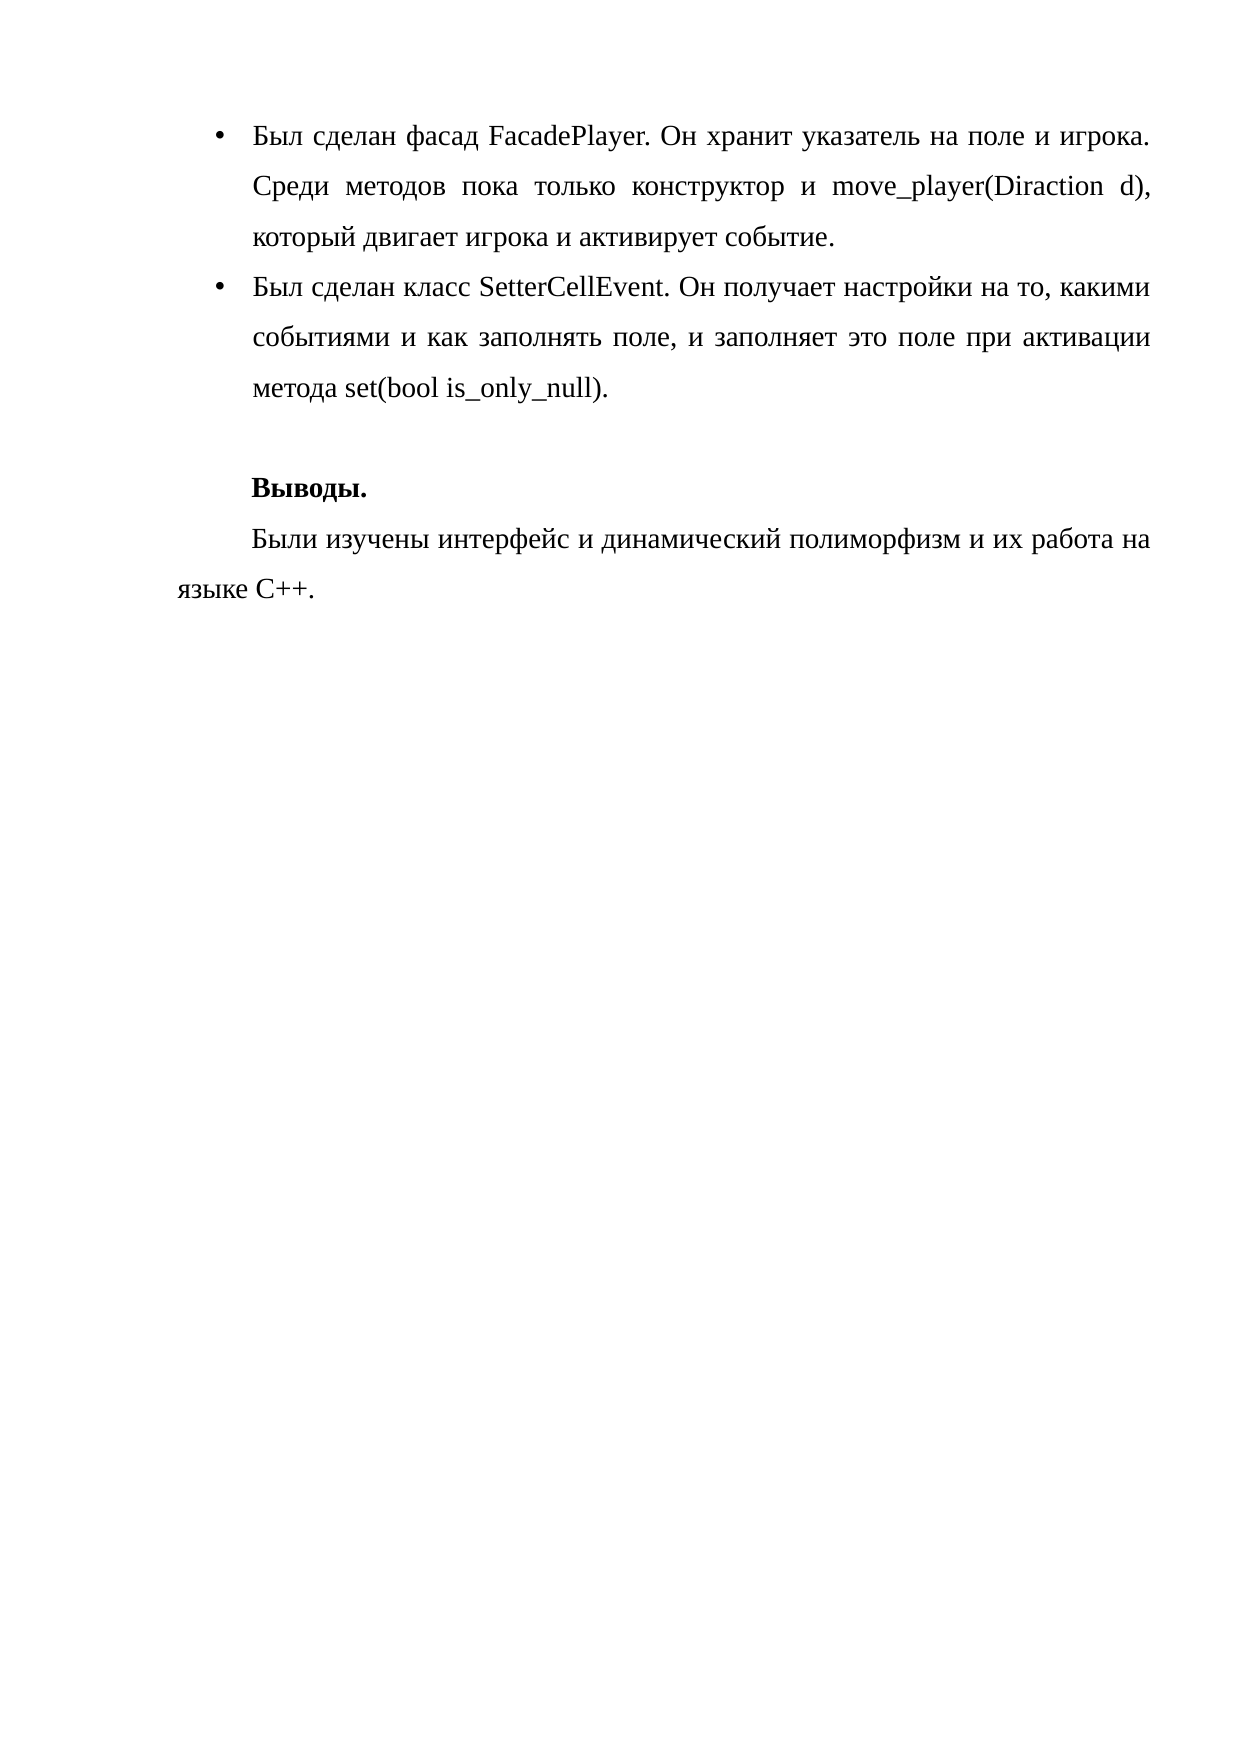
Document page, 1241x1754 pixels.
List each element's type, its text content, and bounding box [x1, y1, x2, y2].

list Был сделан фасад FacadePlayer. Он хранит указатель на поле и игрока. Среди методов пока только конструктор и move_player(Diraction d), который двигает игрока и активирует событие. [215, 118, 1152, 252]
text Были изучены интерфейс и динамический полиморфизм и их работа на языке C++. [177, 521, 1152, 605]
subtitle Выводы. [177, 471, 1152, 504]
list Был сделан класс SetterCellEvent. Он получает настройки на то, какими событиями и как заполнять поле, и заполняет это поле при активации метода set(bool is_only_null). [215, 269, 1152, 403]
